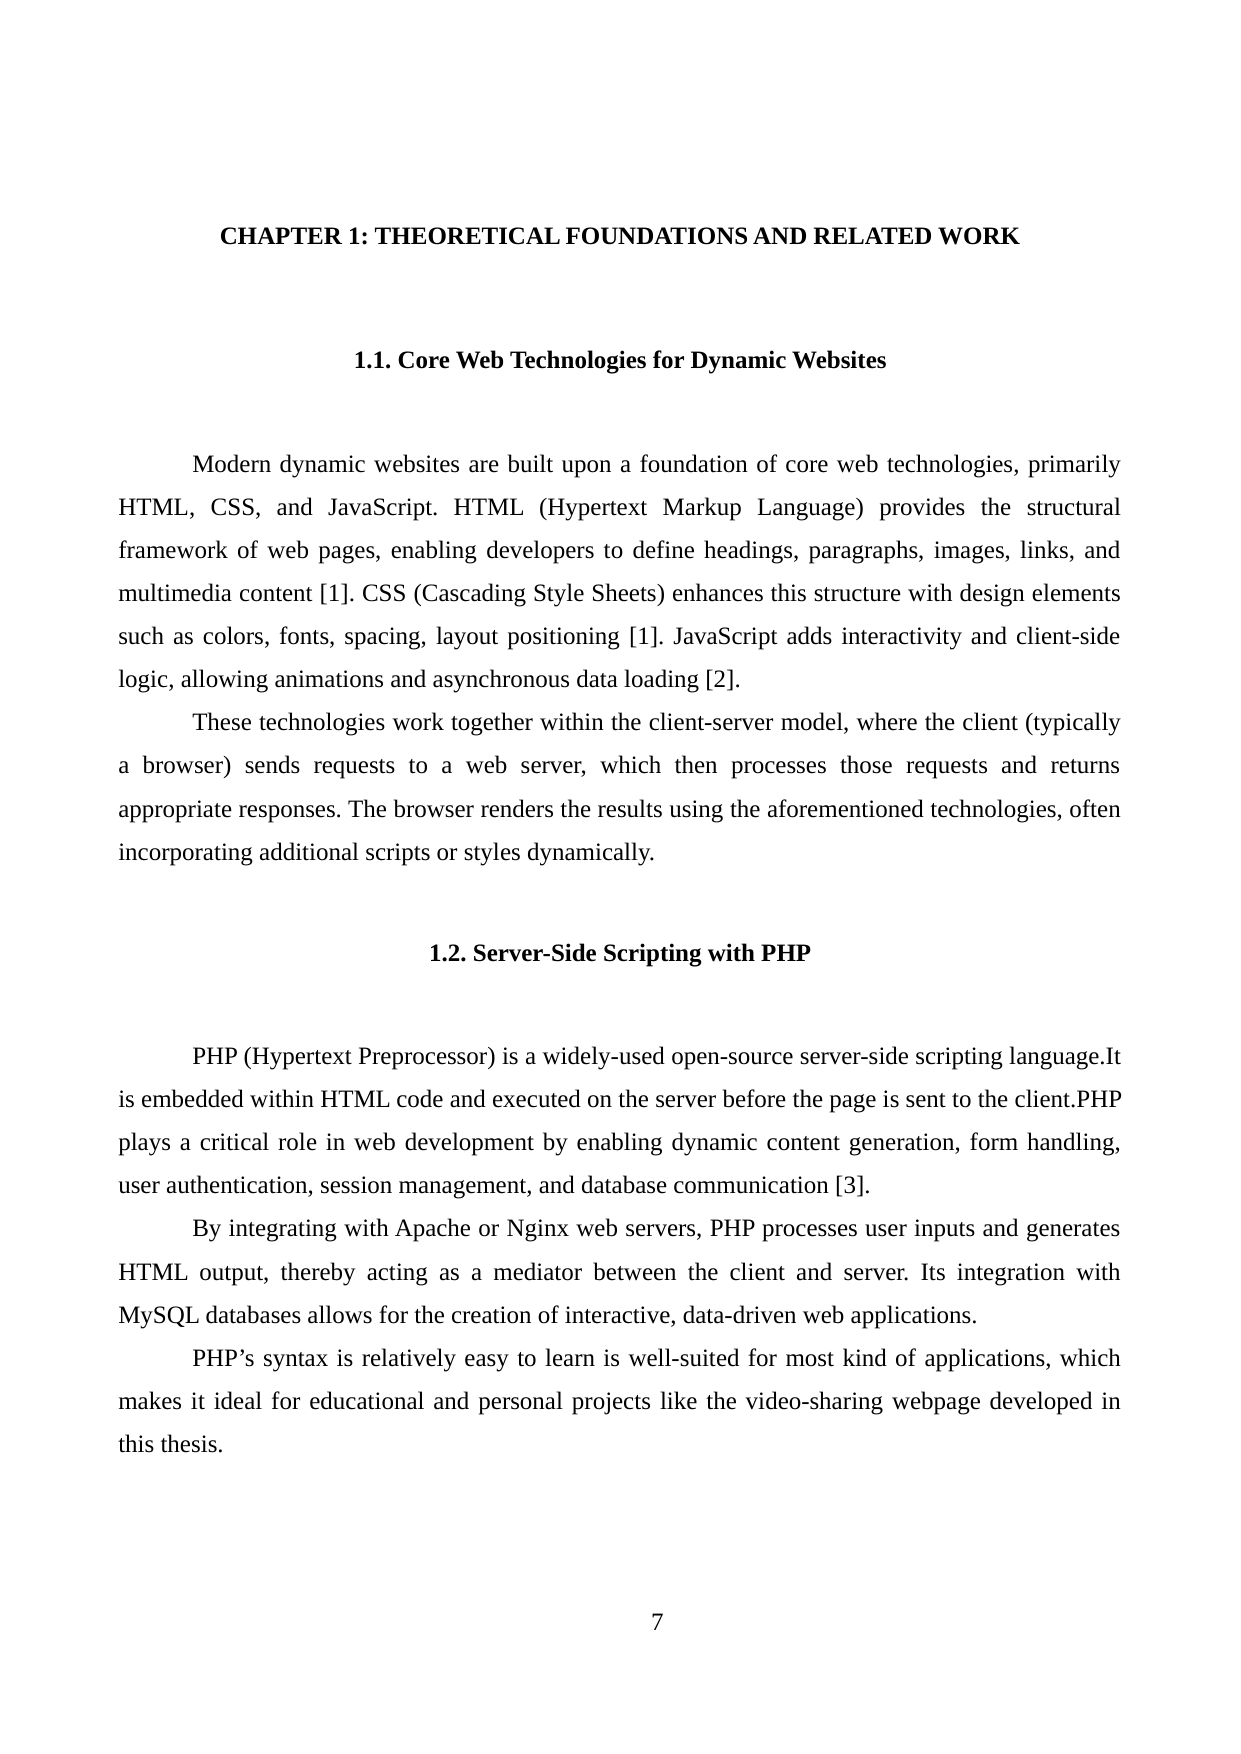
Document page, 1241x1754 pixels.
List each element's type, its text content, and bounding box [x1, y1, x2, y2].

text By integrating with Apache or Nginx web servers, PHP processes user inputs and generates HTML output, thereby acting as a mediator between the client and server. Its integration with MySQL databases allows for the creation of interactive, data-driven web applications. [118, 1213, 1122, 1328]
subtitle 1.1. Core Web Technologies for Dynamic Websites [118, 346, 1122, 374]
text PHP’s syntax is relatively easy to learn is well-suited for most kind of applications, which makes it ideal for educational and personal projects like the video-sharing webpage developed in this thesis. [118, 1343, 1122, 1458]
text PHP (Hypertext Preprocessor) is a widely-used open-source server-side scripting language.It is embedded within HTML code and executed on the server before the page is sent to the client.PHP plays a critical role in web development by enabling dynamic content generation, form handling, user authentication, session management, and database communication [3]. [118, 1041, 1122, 1199]
subtitle CHAPTER 1: THEORETICAL FOUNDATIONS AND RELATED WORK [118, 221, 1122, 250]
text These technologies work together within the client-server model, where the client (typically a browser) sends requests to a web server, which then processes those requests and returns appropriate responses. The browser renders the results using the aforementioned technologies, often incorporating additional scripts or styles dynamically. [118, 707, 1122, 866]
text Modern dynamic websites are built upon a foundation of core web technologies, primarily HTML, CSS, and JavaScript. HTML (Hypertext Markup Language) provides the structural framework of web pages, enabling developers to define headings, paragraphs, images, links, and multimedia content [1]. CSS (Cascading Style Sheets) enhances this structure with design elements such as colors, fonts, spacing, layout positioning [1]. JavaScript adds interactivity and client-side logic, allowing animations and asynchronous data loading [2]. [118, 449, 1122, 693]
subtitle 1.2. Server-Side Scripting with PHP [118, 938, 1122, 966]
